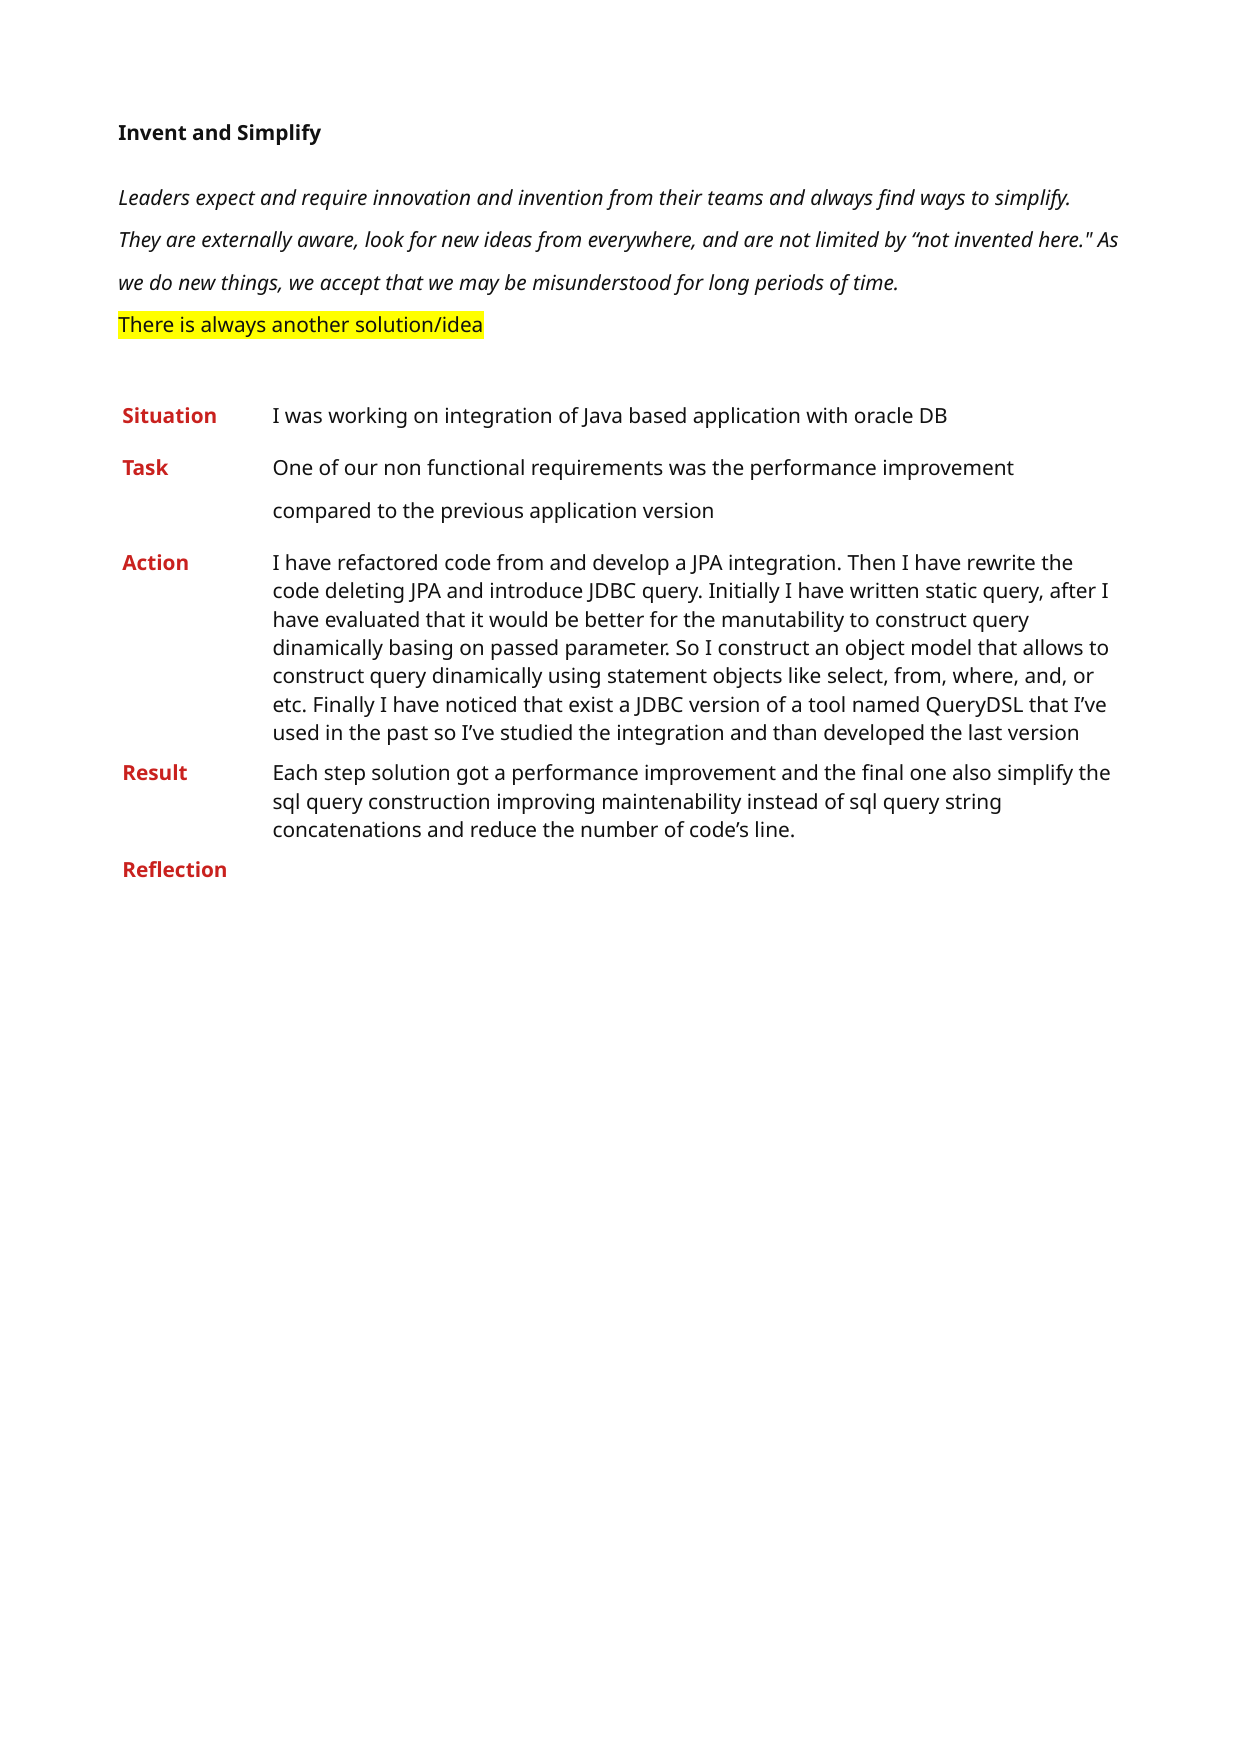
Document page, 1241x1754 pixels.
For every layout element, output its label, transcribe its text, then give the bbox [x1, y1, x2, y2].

table_cell Each step solution got a performance improvement and the final one also simplify the sql query construction improving maintenability instead of sql query string concatenations and reduce the number of code’s line. [266, 753, 1122, 849]
table_cell Action [116, 542, 266, 753]
table_cell One of our non functional requirements was the performance improvement compared to the previous application version [266, 448, 1122, 542]
text There is always another solution/idea [118, 311, 1122, 339]
table_cell Task [116, 448, 266, 542]
subtitle Invent and Simplify [118, 118, 1122, 147]
table_cell I have refactored code from and develop a JPA integration. Then I have rewrite the code deleting JPA and introduce JDBC query. Initially I have written static query, after I have evaluated that it would be better for the manutability to construct query dinamically basing on passed parameter. So I construct an object model that allows to construct query dinamically using statement objects like select, from, where, and, or etc. Finally I have noticed that exist a JDBC version of a tool named QueryDSL that I’ve used in the past so I’ve studied the integration and than developed the last version [266, 542, 1122, 753]
table_cell Result [116, 753, 266, 849]
table_cell [266, 850, 1122, 901]
table_header Situation [116, 396, 266, 448]
text Leaders expect and require innovation and invention from their teams and always find ways to simplify. They are externally aware, look for new ideas from everywhere, and are not limited by “not invented here." As we do new things, we accept that we may be misunderstood for long periods of time. [118, 183, 1122, 296]
table_cell Reflection [116, 850, 266, 901]
table_header I was working on integration of Java based application with oracle DB [266, 396, 1122, 448]
